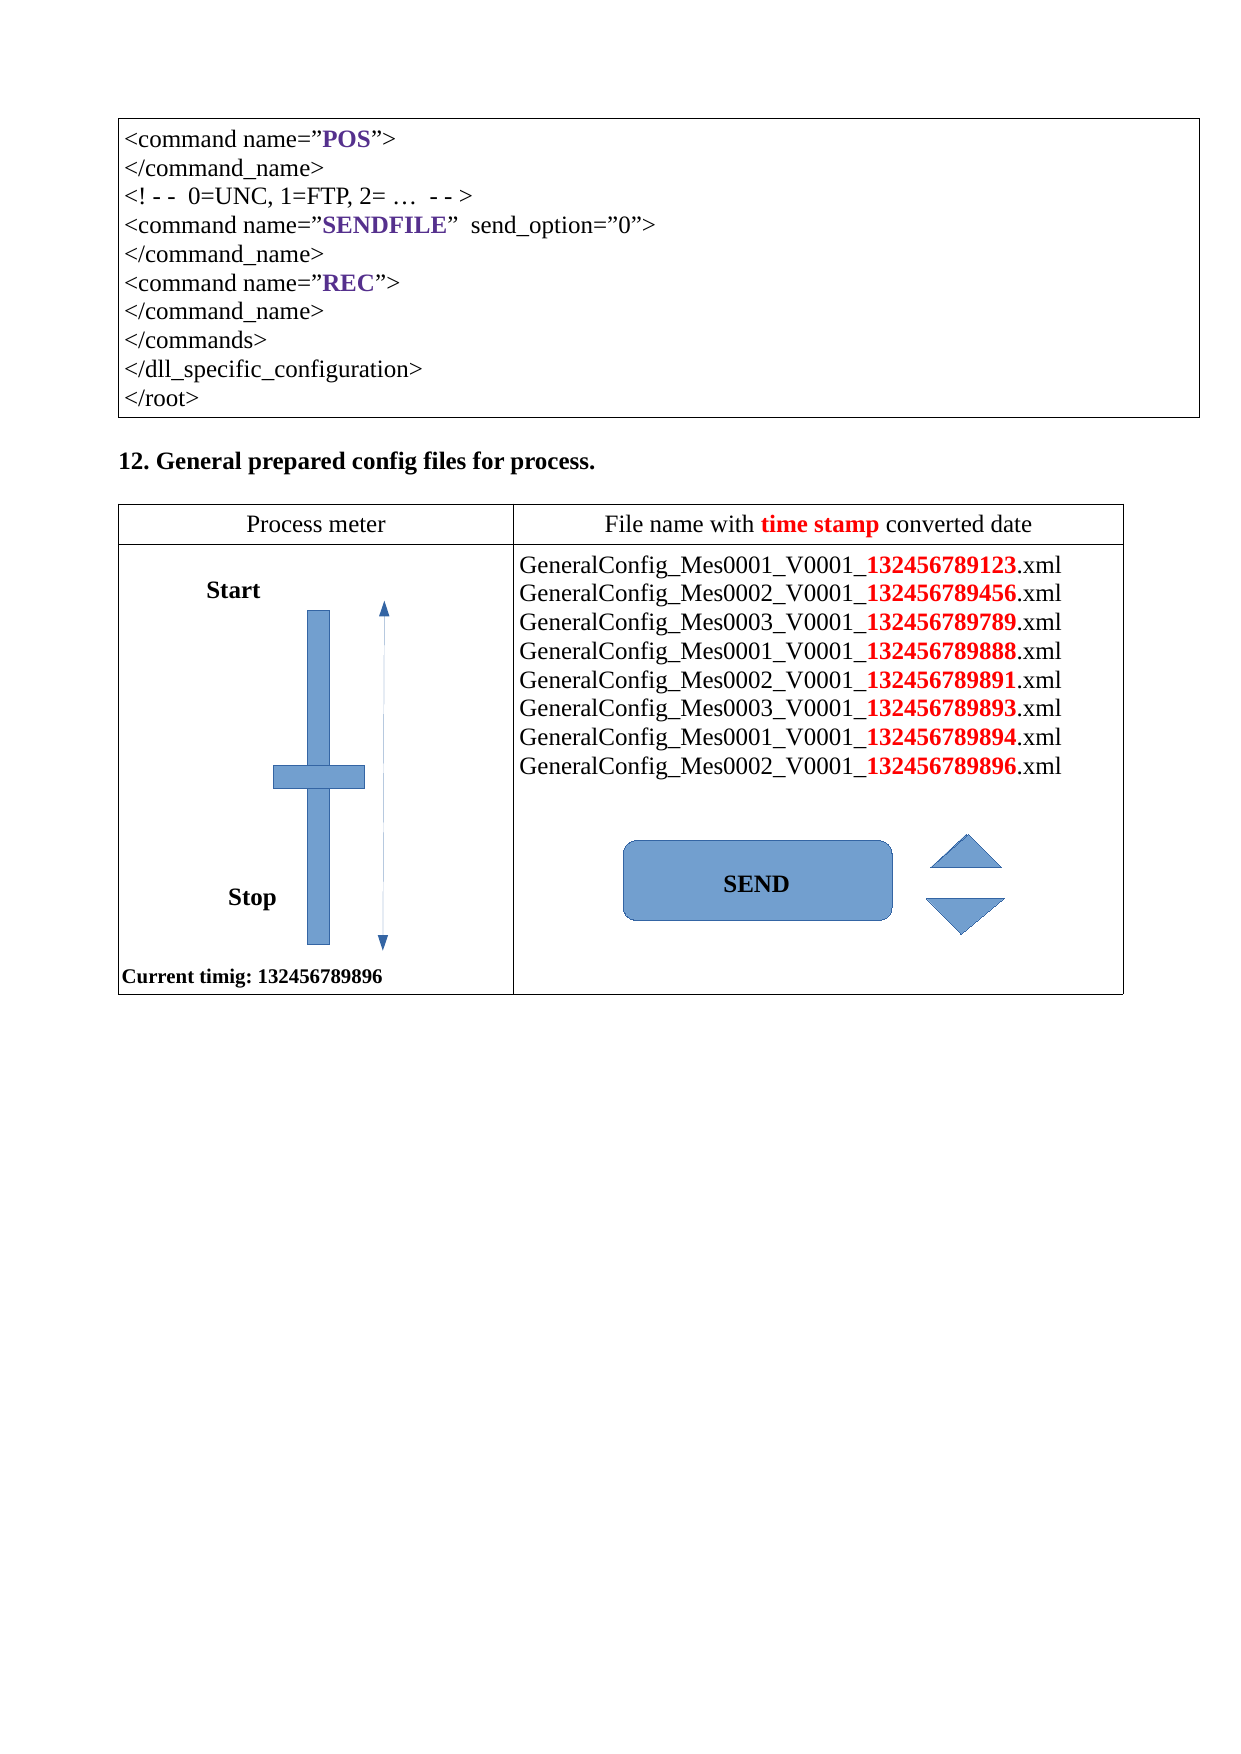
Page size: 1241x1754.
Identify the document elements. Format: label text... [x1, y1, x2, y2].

text 12. General prepared config files for process. [118, 446, 1122, 475]
table_cell GeneralConfig_Mes0001_V0001_132456789123.xml GeneralConfig_Mes0002_V0001_132456789456.xml GeneralConfig_Mes0003_V0001_132456789789.xml GeneralConfig_Mes0001_V0001_132456789888.xml GeneralConfig_Mes0002_V0001_132456789891.xml GeneralConfig_Mes0003_V0001_132456789893.xml GeneralConfig_Mes0001_V0001_132456789894.xml GeneralConfig_Mes0002_V0001_132456789896.xml [514, 545, 1123, 994]
table_cell [119, 545, 513, 994]
table_header File name with time stamp converted date [514, 505, 1123, 544]
table_header Process meter [119, 505, 513, 544]
table_cell <command name=”POS”> </command_name> <! - - 0=UNC, 1=FTP, 2= … - - > <command name=”SENDFILE” send_option=”0”> </command_name> <command name=”REC”> </command_name> </commands> </dll_specific_configuration> </root> [119, 119, 1199, 417]
